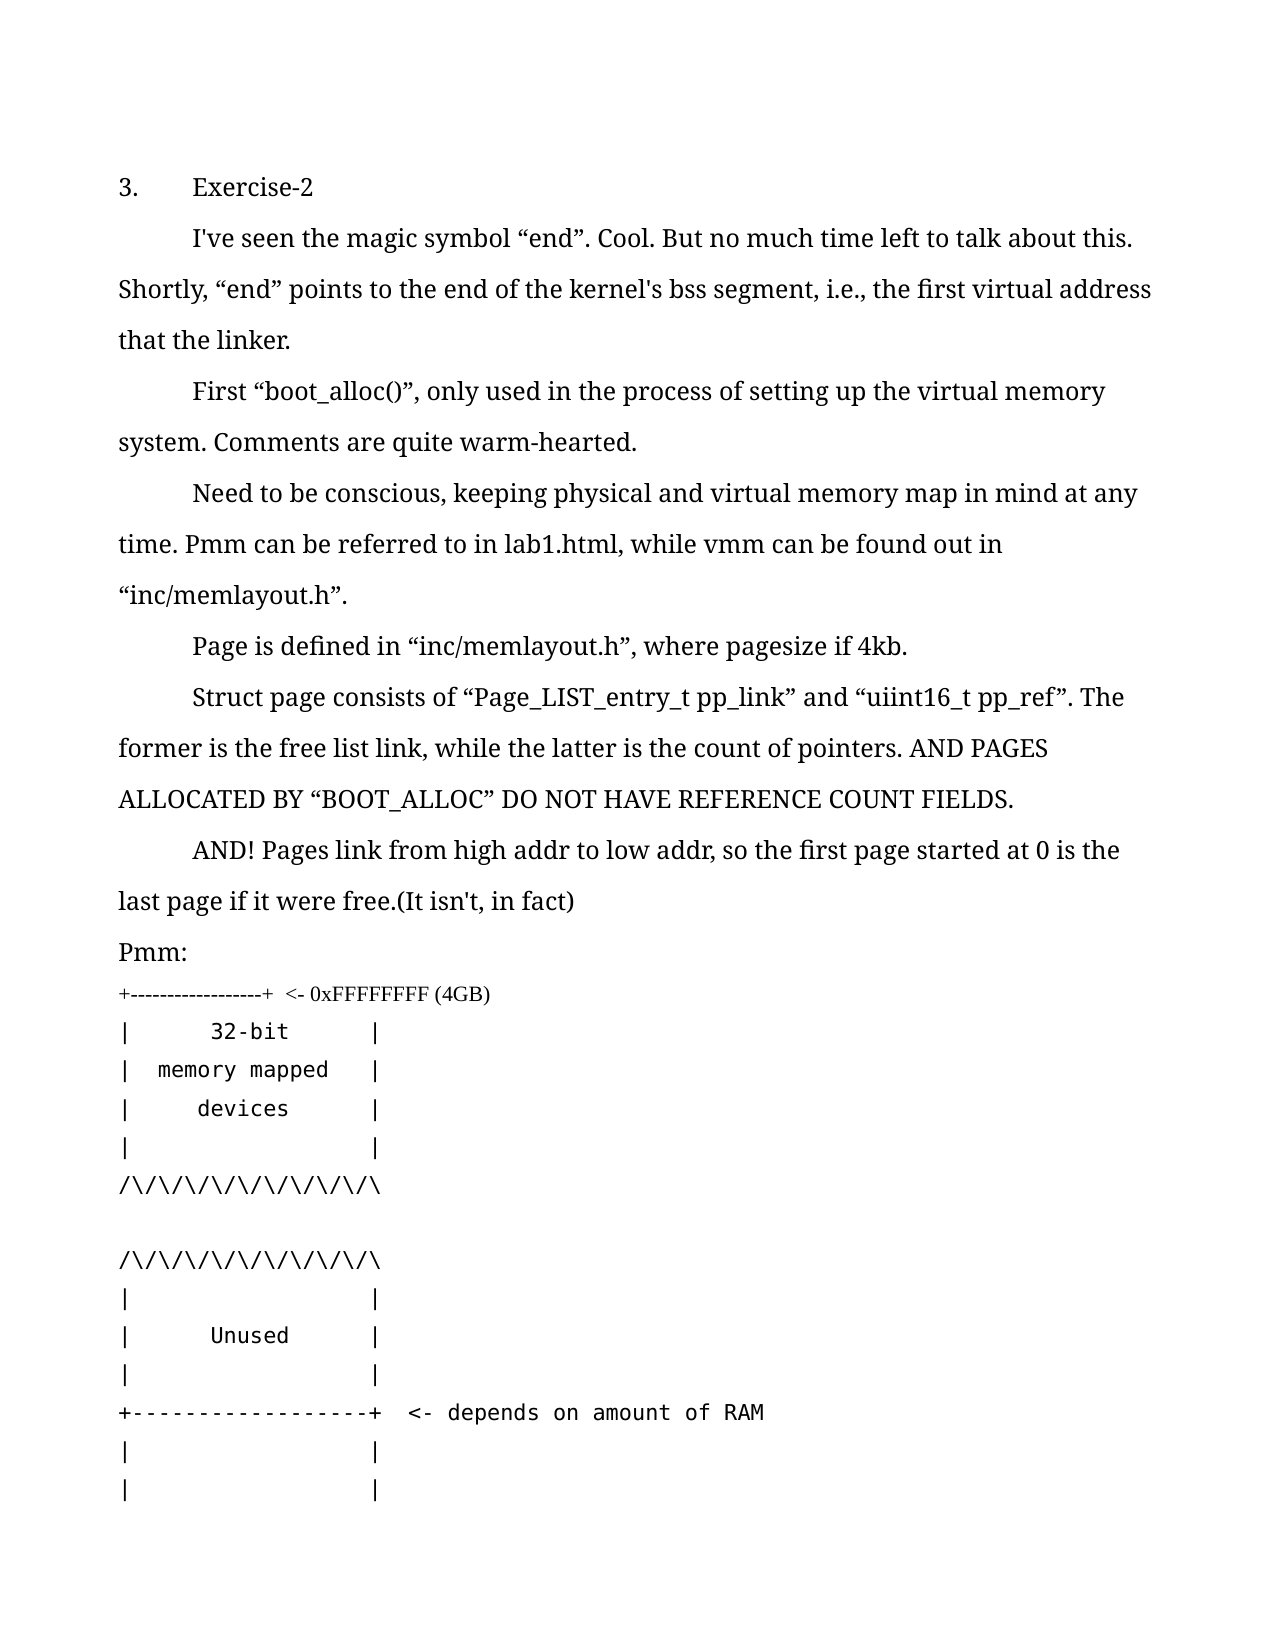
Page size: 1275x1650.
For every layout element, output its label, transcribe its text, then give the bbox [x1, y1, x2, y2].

text | 32-bit | [118, 1019, 1157, 1045]
text | | [118, 1476, 1157, 1502]
text | | [118, 1134, 1157, 1159]
text | | [118, 1438, 1157, 1463]
text +------------------+ <- depends on amount of RAM [118, 1400, 1157, 1425]
text | devices | [118, 1096, 1157, 1121]
text 3. Exercise-2 I've seen the magic symbol “end”. Cool. But no much time left to talk about this. Shortly, “end” points to the end of the kernel's bss segment, i.e., the first virtual address that the linker. First “boot_alloc()”, only used in the process of setting up the virtual memory system. Comments are quite warm-hearted. Need to be conscious, keeping physical and virtual memory map in mind at any time. Pmm can be referred to in lab1.html, while vmm can be found out in “inc/memlayout.h”. Page is defined in “inc/memlayout.h”, where pagesize if 4kb. Struct page consists of “Page_LIST_entry_t pp_link” and “uiint16_t pp_ref”. The former is the free list link, while the latter is the count of pointers. AND PAGES ALLOCATED BY “BOOT_ALLOC” DO NOT HAVE REFERENCE COUNT FIELDS. AND! Pages link from high addr to low addr, so the first page started at 0 is the last page if it were free.(It isn't, in fact) Pmm: +------------------+ <- 0xFFFFFFFF (4GB) [118, 118, 1157, 1007]
text | | [118, 1285, 1157, 1311]
text | Unused | [118, 1323, 1157, 1349]
text /\/\/\/\/\/\/\/\/\/\ [118, 1172, 1157, 1198]
text | memory mapped | [118, 1057, 1157, 1083]
text /\/\/\/\/\/\/\/\/\/\ [118, 1247, 1157, 1272]
text | | [118, 1361, 1157, 1387]
